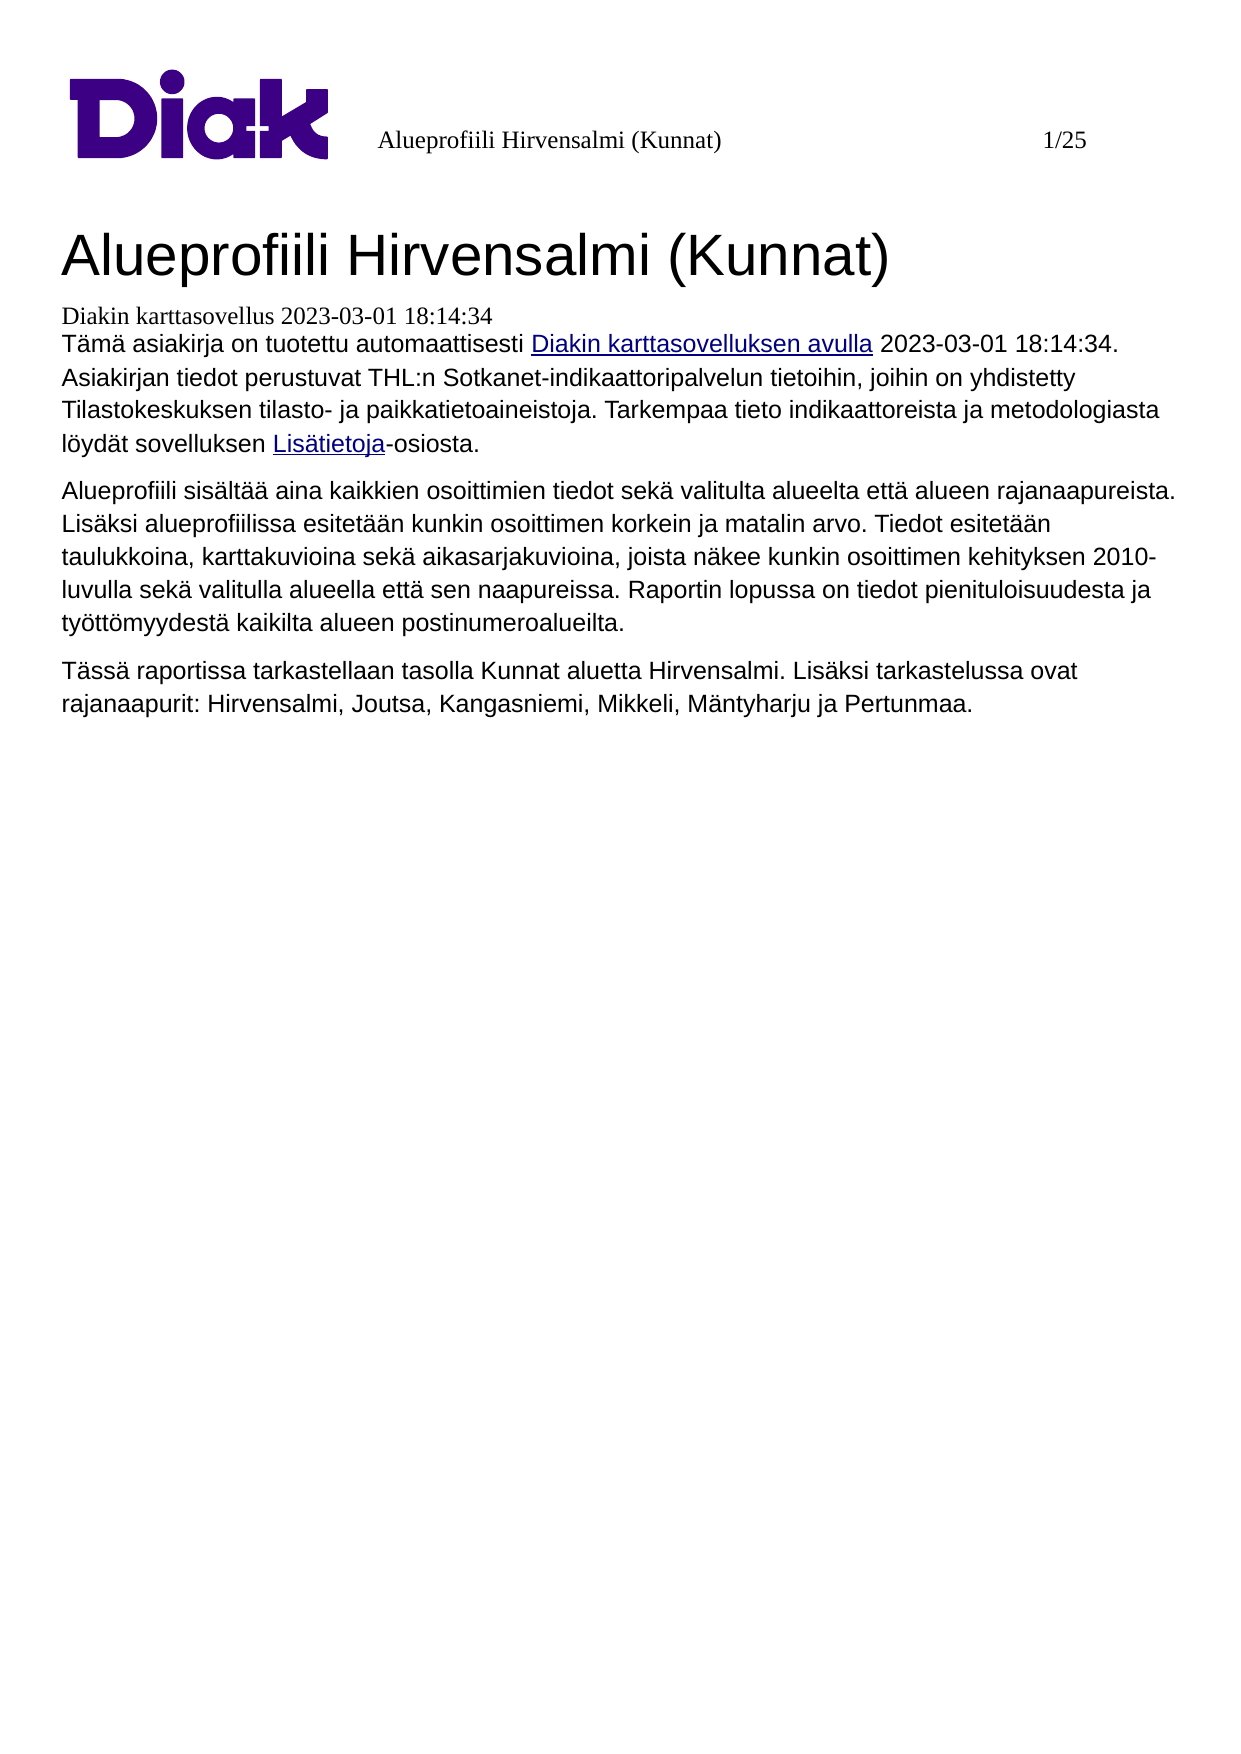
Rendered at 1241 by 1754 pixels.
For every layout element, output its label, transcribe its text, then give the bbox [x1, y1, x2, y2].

text Alueprofiili sisältää aina kaikkien osoittimien tiedot sekä valitulta alueelta että alueen rajanaapureista. Lisäksi alueprofiilissa esitetään kunkin osoittimen korkein ja matalin arvo. Tiedot esitetään taulukkoina, karttakuvioina sekä aikasarjakuvioina, joista näkee kunkin osoittimen kehityksen 2010-luvulla sekä valitulla alueella että sen naapureissa. Raportin lopussa on tiedot pienituloisuudesta ja työttömyydestä kaikilta alueen postinumeroalueilta. [61, 476, 1179, 637]
text Tämä asiakirja on tuotettu automaattisesti Diakin karttasovelluksen avulla 2023-03-01 18:14:34. Asiakirjan tiedot perustuvat THL:n Sotkanet-indikaattoripalvelun tietoihin, joihin on yhdistetty Tilastokeskuksen tilasto- ja paikkatietoaineistoja. Tarkempaa tieto indikaattoreista ja metodologiasta löydät sovelluksen Lisätietoja-osiosta. [61, 329, 1179, 457]
text Tässä raportissa tarkastellaan tasolla Kunnat aluetta Hirvensalmi. Lisäksi tarkastelussa ovat rajanaapurit: Hirvensalmi, Joutsa, Kangasniemi, Mikkeli, Mäntyharju ja Pertunmaa. [61, 656, 1179, 718]
text Diakin karttasovellus 2023-03-01 18:14:34 [61, 301, 1179, 329]
title Alueprofiili Hirvensalmi (Kunnat) [61, 221, 1179, 288]
